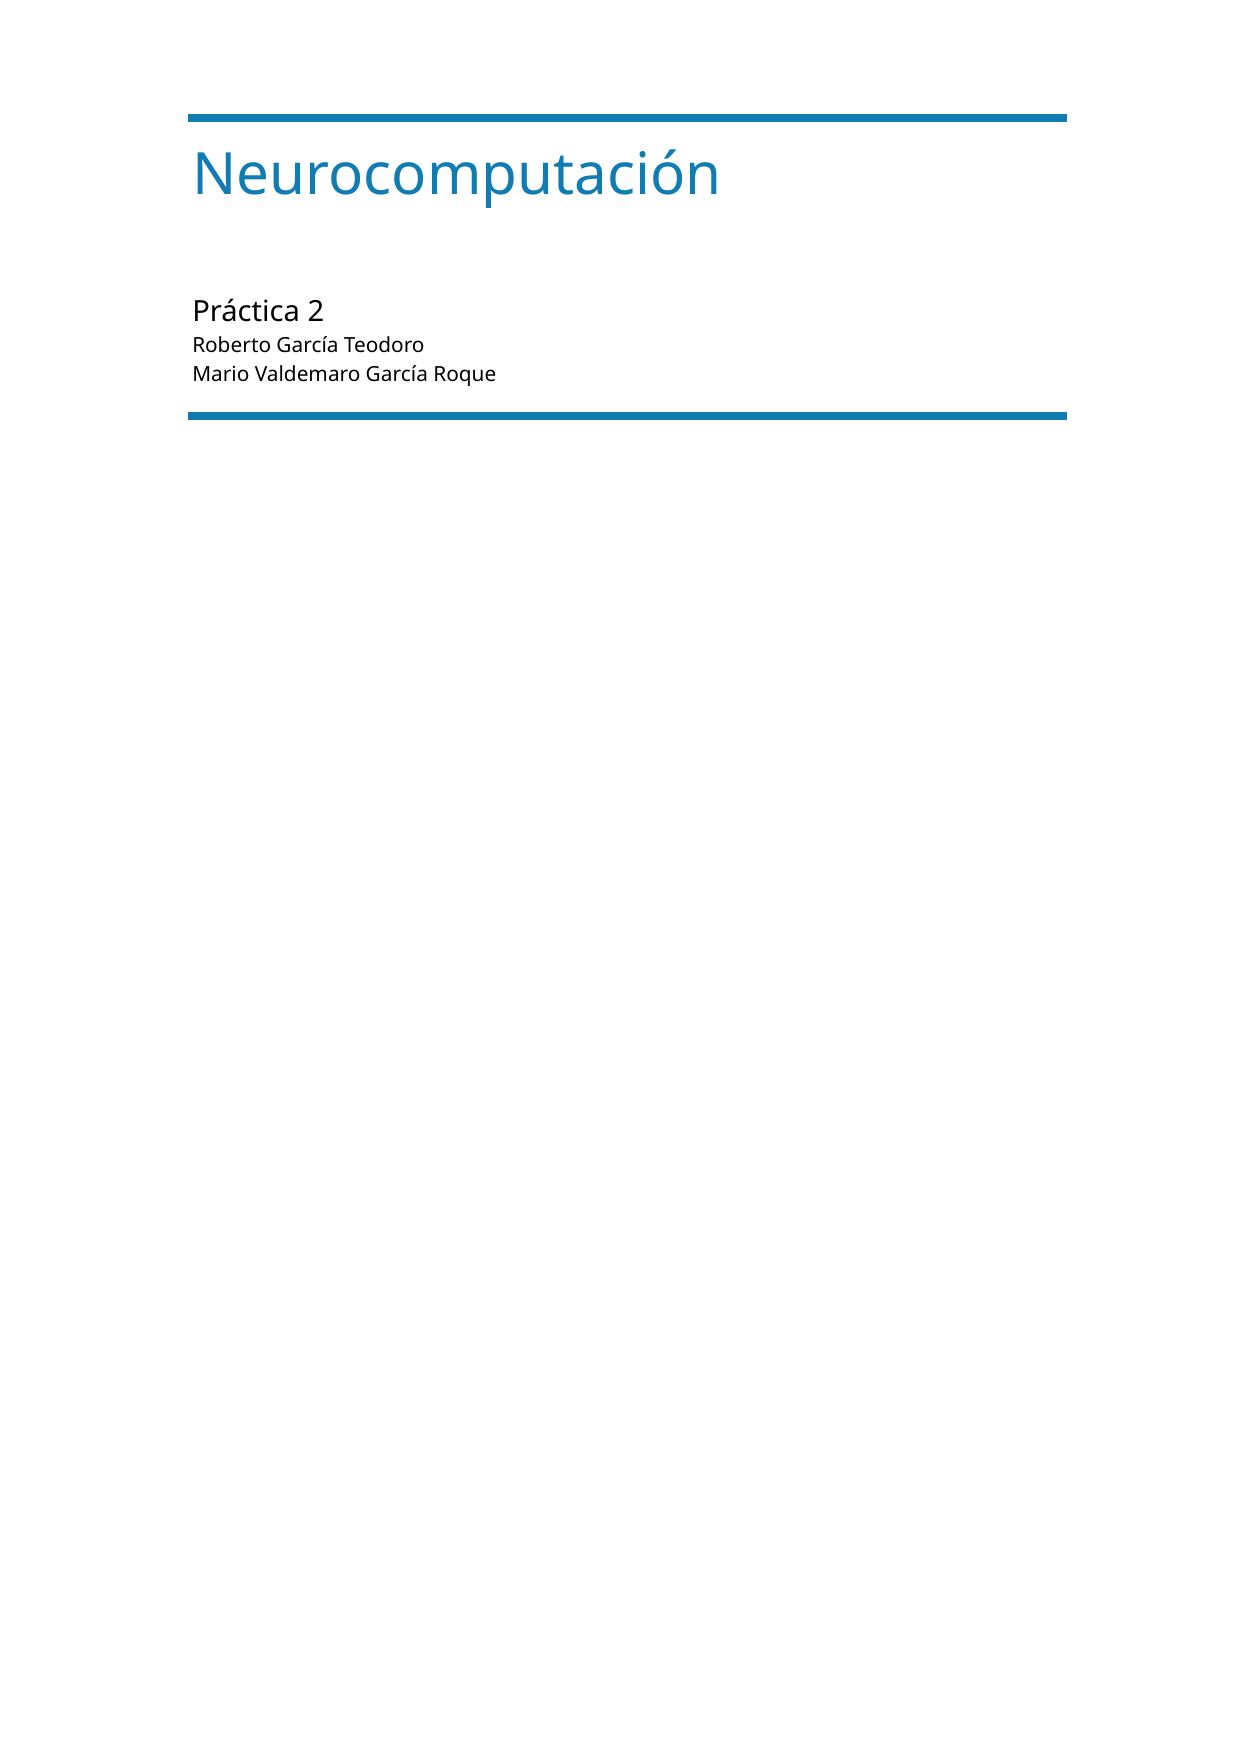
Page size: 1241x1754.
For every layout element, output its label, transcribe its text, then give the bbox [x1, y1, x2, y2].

text Mario Valdemaro García Roque [192, 359, 1064, 387]
text Práctica 2 [192, 291, 1064, 330]
title Neurocomputación [192, 132, 1064, 211]
text Roberto García Teodoro [192, 330, 1064, 359]
